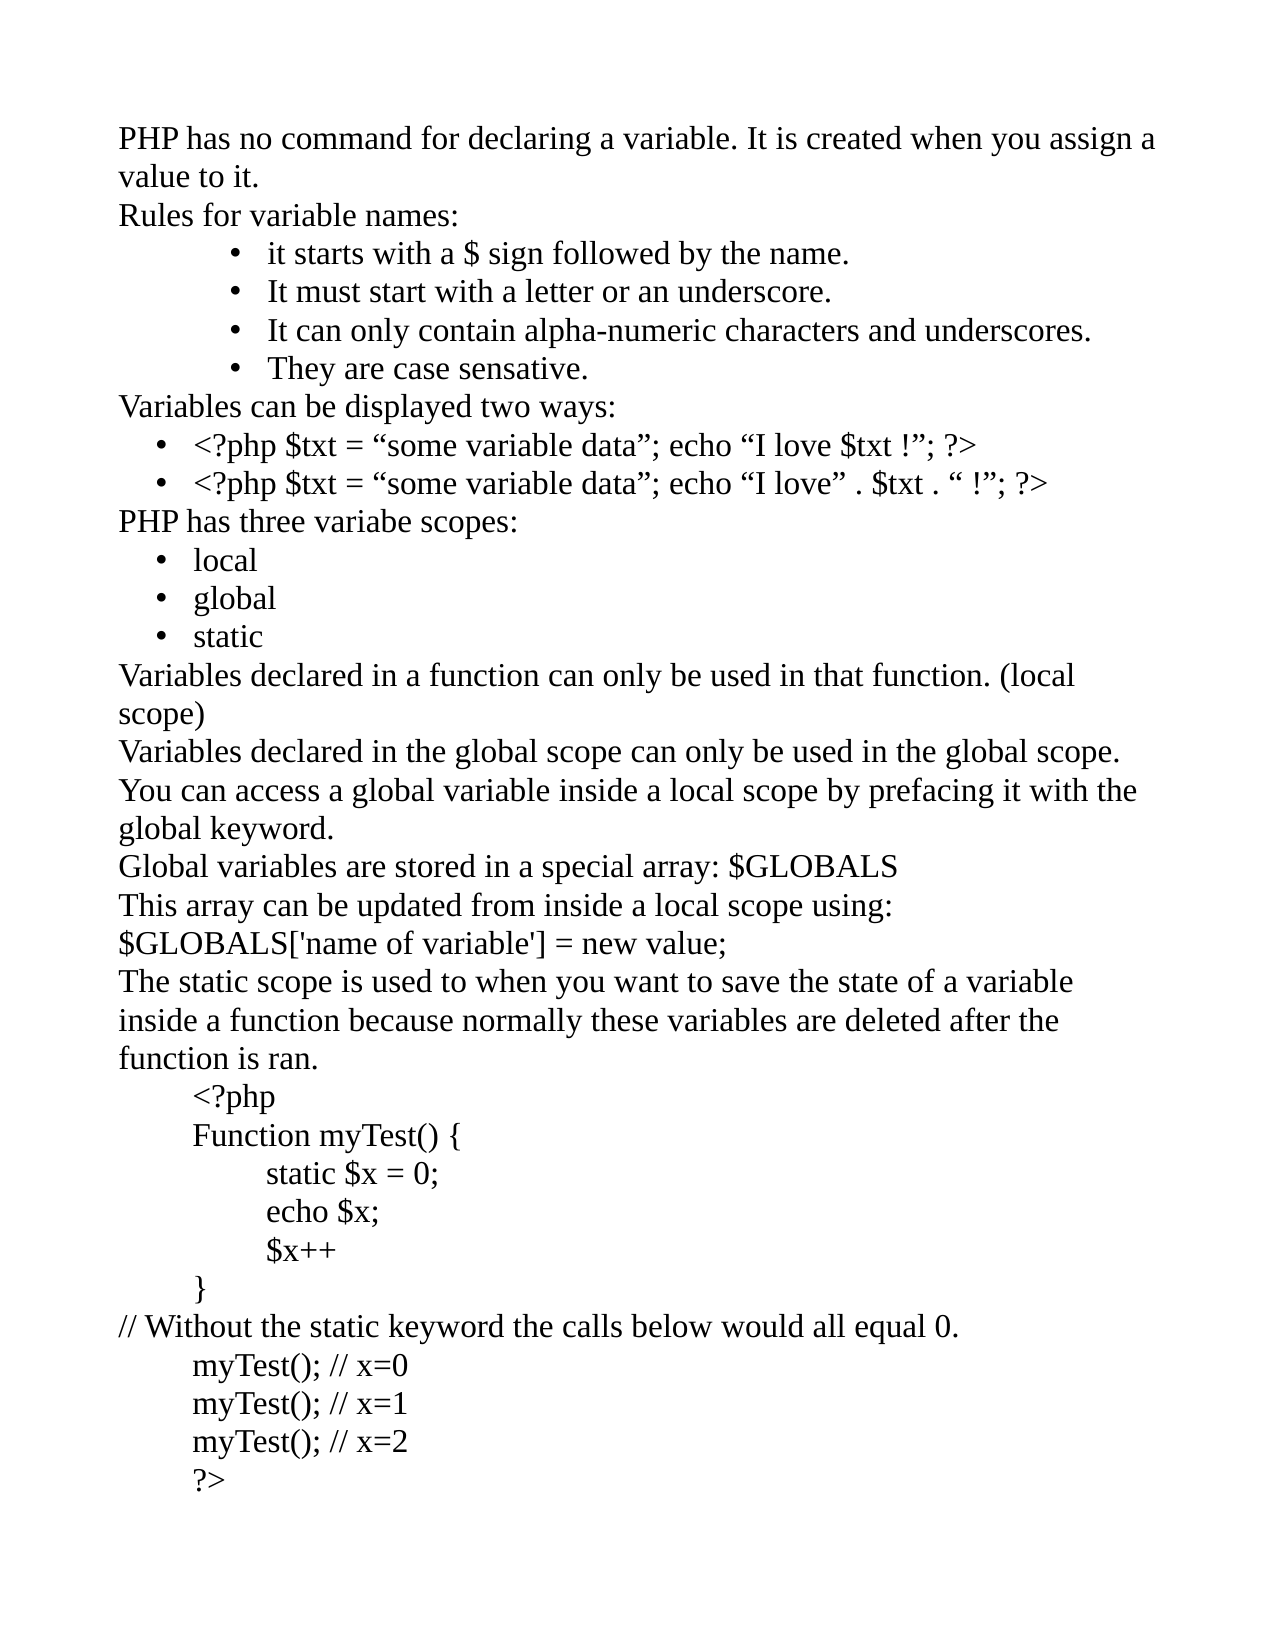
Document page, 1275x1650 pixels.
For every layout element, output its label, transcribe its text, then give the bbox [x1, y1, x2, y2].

text Variables can be displayed two ways: [118, 386, 1157, 425]
list They are case sensative. [229, 348, 1157, 386]
text ?> [118, 1460, 1157, 1498]
list it starts with a $ sign followed by the name. [229, 233, 1157, 271]
text Variables declared in the global scope can only be used in the global scope. [118, 731, 1157, 770]
list It must start with a letter or an underscore. [229, 271, 1157, 310]
text PHP has three variabe scopes: [118, 501, 1157, 540]
text static $x = 0; [118, 1153, 1157, 1191]
text } [118, 1268, 1157, 1306]
text The static scope is used to when you want to save the state of a variable inside a function because normally these variables are deleted after the function is ran. [118, 961, 1157, 1076]
text Global variables are stored in a special array: $GLOBALS [118, 846, 1157, 885]
text Variables declared in a function can only be used in that function. (local scope) [118, 655, 1157, 731]
text Rules for variable names: [118, 195, 1157, 233]
text <?php [118, 1076, 1157, 1115]
list local [156, 540, 1157, 578]
text // Without the static keyword the calls below would all equal 0. [118, 1306, 1157, 1345]
list <?php $txt = “some variable data”; echo “I love” . $txt . “ !”; ?> [156, 463, 1157, 501]
text PHP has no command for declaring a variable. It is created when you assign a value to it. [118, 118, 1157, 195]
text myTest(); // x=1 [118, 1383, 1157, 1421]
list <?php $txt = “some variable data”; echo “I love $txt !”; ?> [156, 425, 1157, 463]
text You can access a global variable inside a local scope by prefacing it with the global keyword. [118, 770, 1157, 846]
list global [156, 578, 1157, 616]
text Function myTest() { [118, 1115, 1157, 1153]
text myTest(); // x=0 [118, 1345, 1157, 1383]
text $x++ [118, 1230, 1157, 1268]
text echo $x; [118, 1191, 1157, 1230]
text This array can be updated from inside a local scope using: $GLOBALS['name of variable'] = new value; [118, 885, 1157, 961]
text myTest(); // x=2 [118, 1421, 1157, 1460]
list It can only contain alpha-numeric characters and underscores. [229, 310, 1157, 348]
list static [156, 616, 1157, 655]
